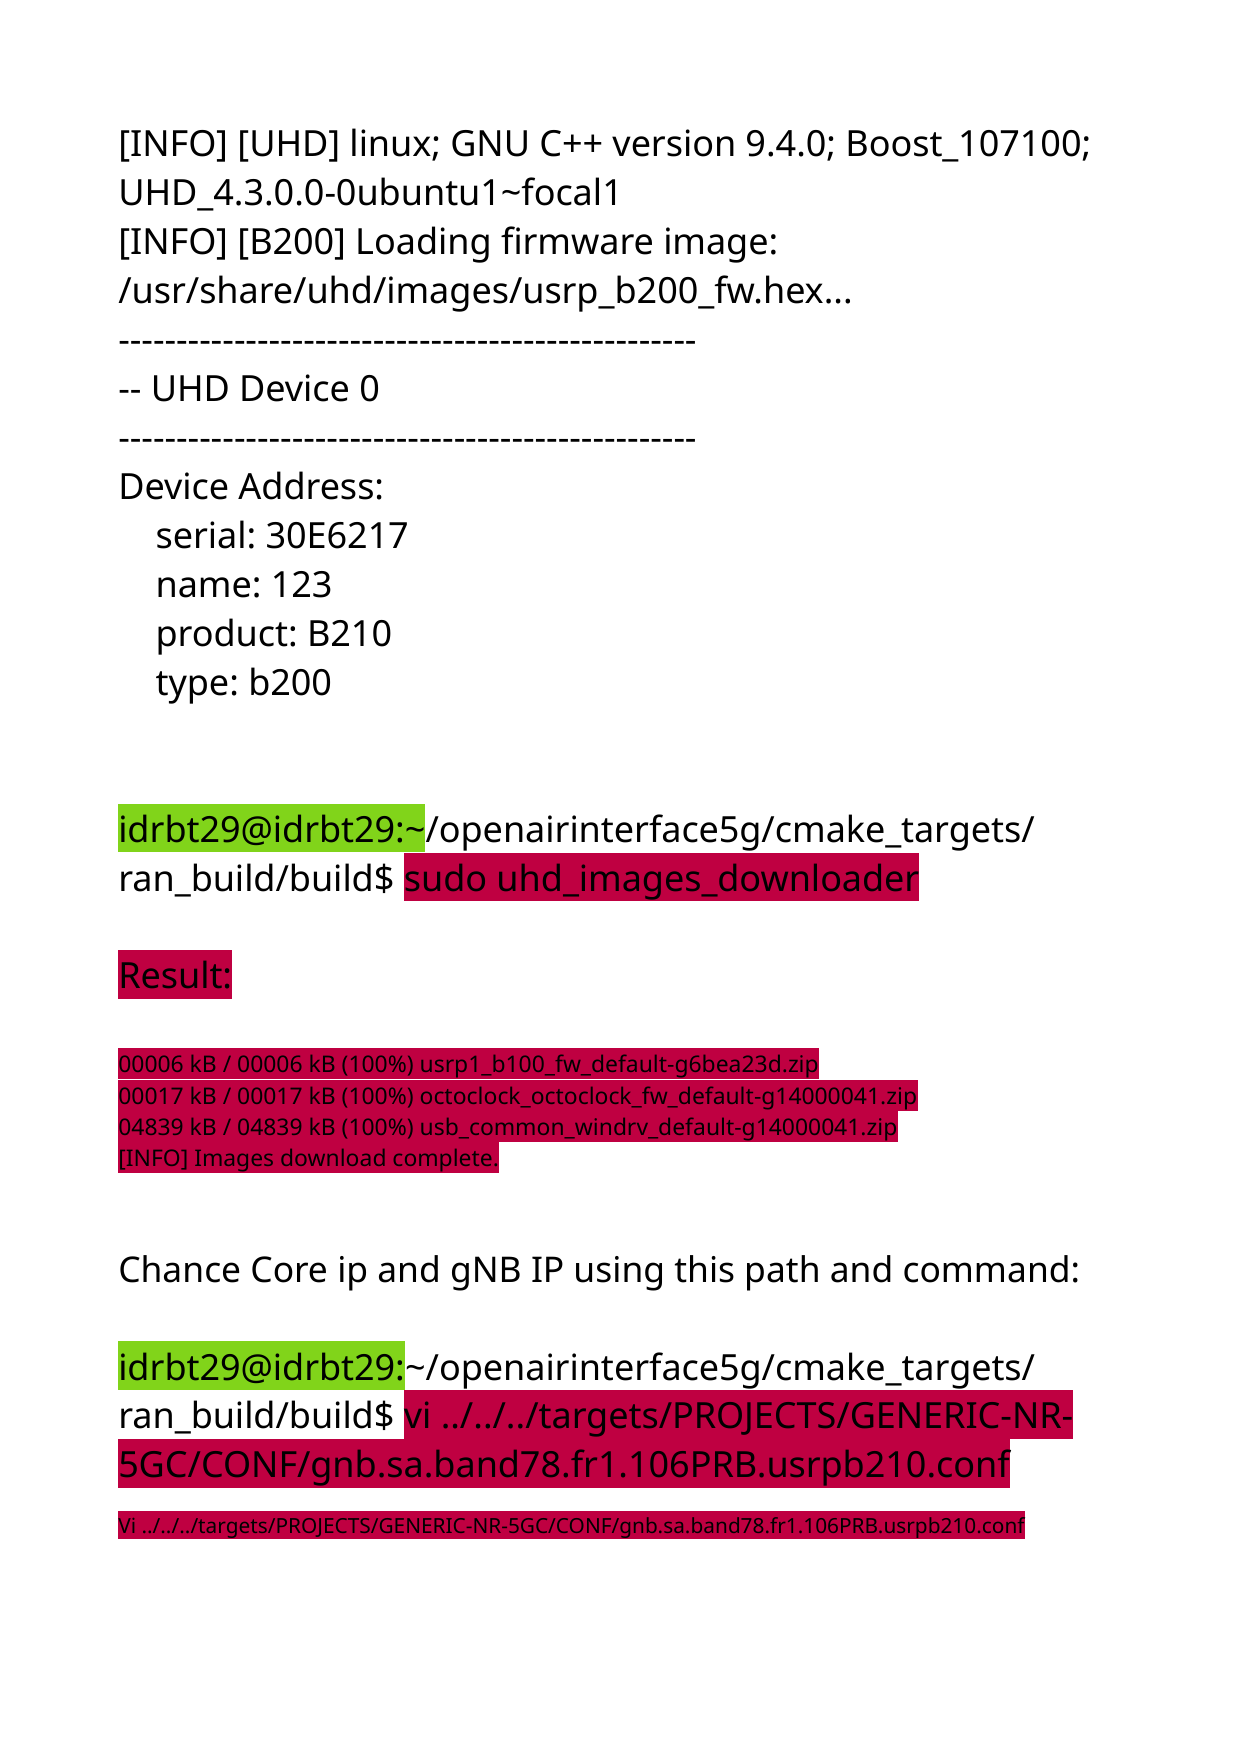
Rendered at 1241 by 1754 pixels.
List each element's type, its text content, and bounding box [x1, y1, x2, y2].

text name: 123 [118, 559, 1122, 608]
text -- UHD Device 0 [118, 363, 1122, 412]
text type: b200 [118, 657, 1122, 706]
text -------------------------------------------------- [118, 412, 1122, 461]
text Vi ../../../targets/PROJECTS/GENERIC-NR-5GC/CONF/gnb.sa.band78.fr1.106PRB.usrpb210.conf [118, 1511, 1122, 1539]
text [INFO] [B200] Loading firmware image: /usr/share/uhd/images/usrp_b200_fw.hex... [118, 216, 1122, 314]
text 00017 kB / 00017 kB (100%) octoclock_octoclock_fw_default-g14000041.zip [118, 1079, 1122, 1111]
text 00006 kB / 00006 kB (100%) usrp1_b100_fw_default-g6bea23d.zip [118, 1048, 1122, 1079]
text [INFO] [UHD] linux; GNU C++ version 9.4.0; Boost_107100; UHD_4.3.0.0-0ubuntu1~focal1 [118, 118, 1122, 216]
text idrbt29@idrbt29:~/openairinterface5g/cmake_targets/ran_build/build$ sudo uhd_images_downloader [118, 803, 1122, 901]
text -------------------------------------------------- [118, 314, 1122, 363]
text product: B210 [118, 608, 1122, 657]
text serial: 30E6217 [118, 510, 1122, 559]
text idrbt29@idrbt29:~/openairinterface5g/cmake_targets/ran_build/build$ vi ../../../targets/PROJECTS/GENERIC-NR-5GC/CONF/gnb.sa.band78.fr1.106PRB.usrpb210.conf [118, 1341, 1122, 1488]
text 04839 kB / 04839 kB (100%) usb_common_windrv_default-g14000041.zip [118, 1111, 1122, 1142]
text Chance Core ip and gNB IP using this path and command: [118, 1245, 1122, 1293]
text [INFO] Images download complete. [118, 1142, 1122, 1173]
text Device Address: [118, 461, 1122, 510]
text Result: [118, 950, 1122, 999]
